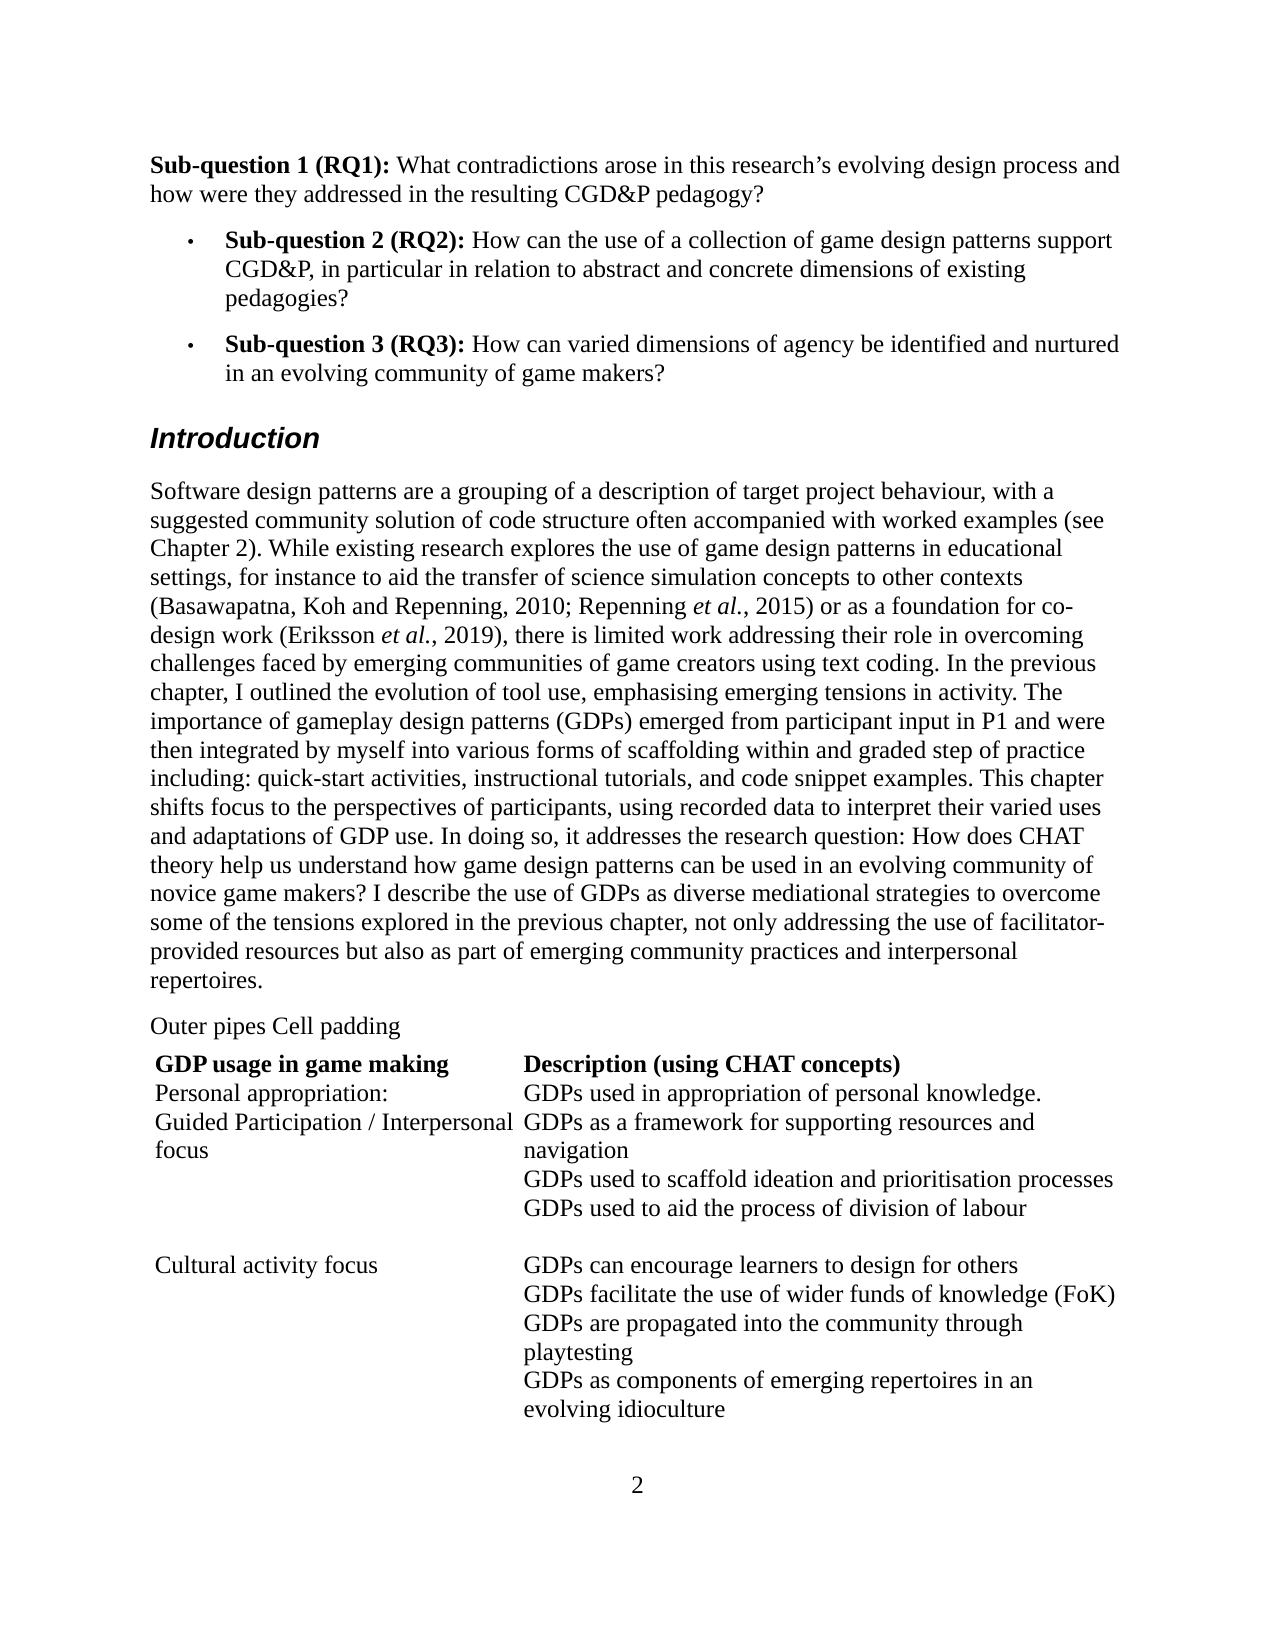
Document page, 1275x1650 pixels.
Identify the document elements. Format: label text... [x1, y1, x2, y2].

table_cell Personal appropriation: [150, 1078, 519, 1107]
table_cell [150, 1164, 519, 1193]
table_cell GDPs facilitate the use of wider funds of knowledge (FoK) [519, 1279, 1125, 1308]
table_cell [150, 1222, 519, 1250]
text Software design patterns are a grouping of a description of target project behaviour, with a suggested community solution of code structure often accompanied with worked examples (see Chapter 2). While existing research explores the use of game design patterns in educational settings, for instance to aid the transfer of science simulation concepts to other contexts (Basawapatna, Koh and Repenning, 2010; Repenning et al., 2015) or as a foundation for co-design work (Eriksson et al., 2019), there is limited work addressing their role in overcoming challenges faced by emerging communities of game creators using text coding. In the previous chapter, I outlined the evolution of tool use, emphasising emerging tensions in activity. The importance of gameplay design patterns (GDPs) emerged from participant input in P1 and were then integrated by myself into various forms of scaffolding within and graded step of practice including: quick-start activities, instructional tutorials, and code snippet examples. This chapter shifts focus to the perspectives of participants, using recorded data to interpret their varied uses and adaptations of GDP use. In doing so, it addresses the research question: How does CHAT theory help us understand how game design patterns can be used in an evolving community of novice game makers? I describe the use of GDPs as diverse mediational strategies to overcome some of the tensions explored in the previous chapter, not only addressing the use of facilitator-provided resources but also as part of emerging community practices and interpersonal repertoires. [150, 476, 1125, 993]
text Sub-question 1 (RQ1): What contradictions arose in this research’s evolving design process and how were they addressed in the resulting CGD&P pedagogy? [150, 150, 1125, 207]
table_cell GDPs used in appropriation of personal knowledge. [519, 1078, 1125, 1107]
table_cell Cultural activity focus [150, 1250, 519, 1279]
table_cell [150, 1308, 519, 1365]
table_cell GDPs are propagated into the community through playtesting [519, 1308, 1125, 1365]
list Sub-question 3 (RQ3): How can varied dimensions of agency be identified and nurtured in an evolving community of game makers? [187, 329, 1125, 387]
table_cell [150, 1365, 519, 1423]
table_cell GDPs used to aid the process of division of labour [519, 1193, 1125, 1222]
text Outer pipes Cell padding [150, 1011, 1125, 1040]
table_cell GDPs as a framework for supporting resources and navigation [519, 1107, 1125, 1164]
table_cell GDPs as components of emerging repertoires in an evolving idioculture [519, 1365, 1125, 1423]
table_cell GDPs used to scaffold ideation and prioritisation processes [519, 1164, 1125, 1193]
table_cell [150, 1193, 519, 1222]
table_cell Guided Participation / Interpersonal focus [150, 1107, 519, 1164]
list Sub-question 2 (RQ2): How can the use of a collection of game design patterns support CGD&P, in particular in relation to abstract and concrete dimensions of existing pedagogies? [187, 225, 1125, 312]
subtitle Introduction [150, 421, 1125, 454]
table_cell [519, 1222, 1125, 1250]
table_header GDP usage in game making [150, 1049, 519, 1078]
table_cell GDPs can encourage learners to design for others [519, 1250, 1125, 1279]
table_cell [150, 1279, 519, 1308]
table_header Description (using CHAT concepts) [519, 1049, 1125, 1078]
